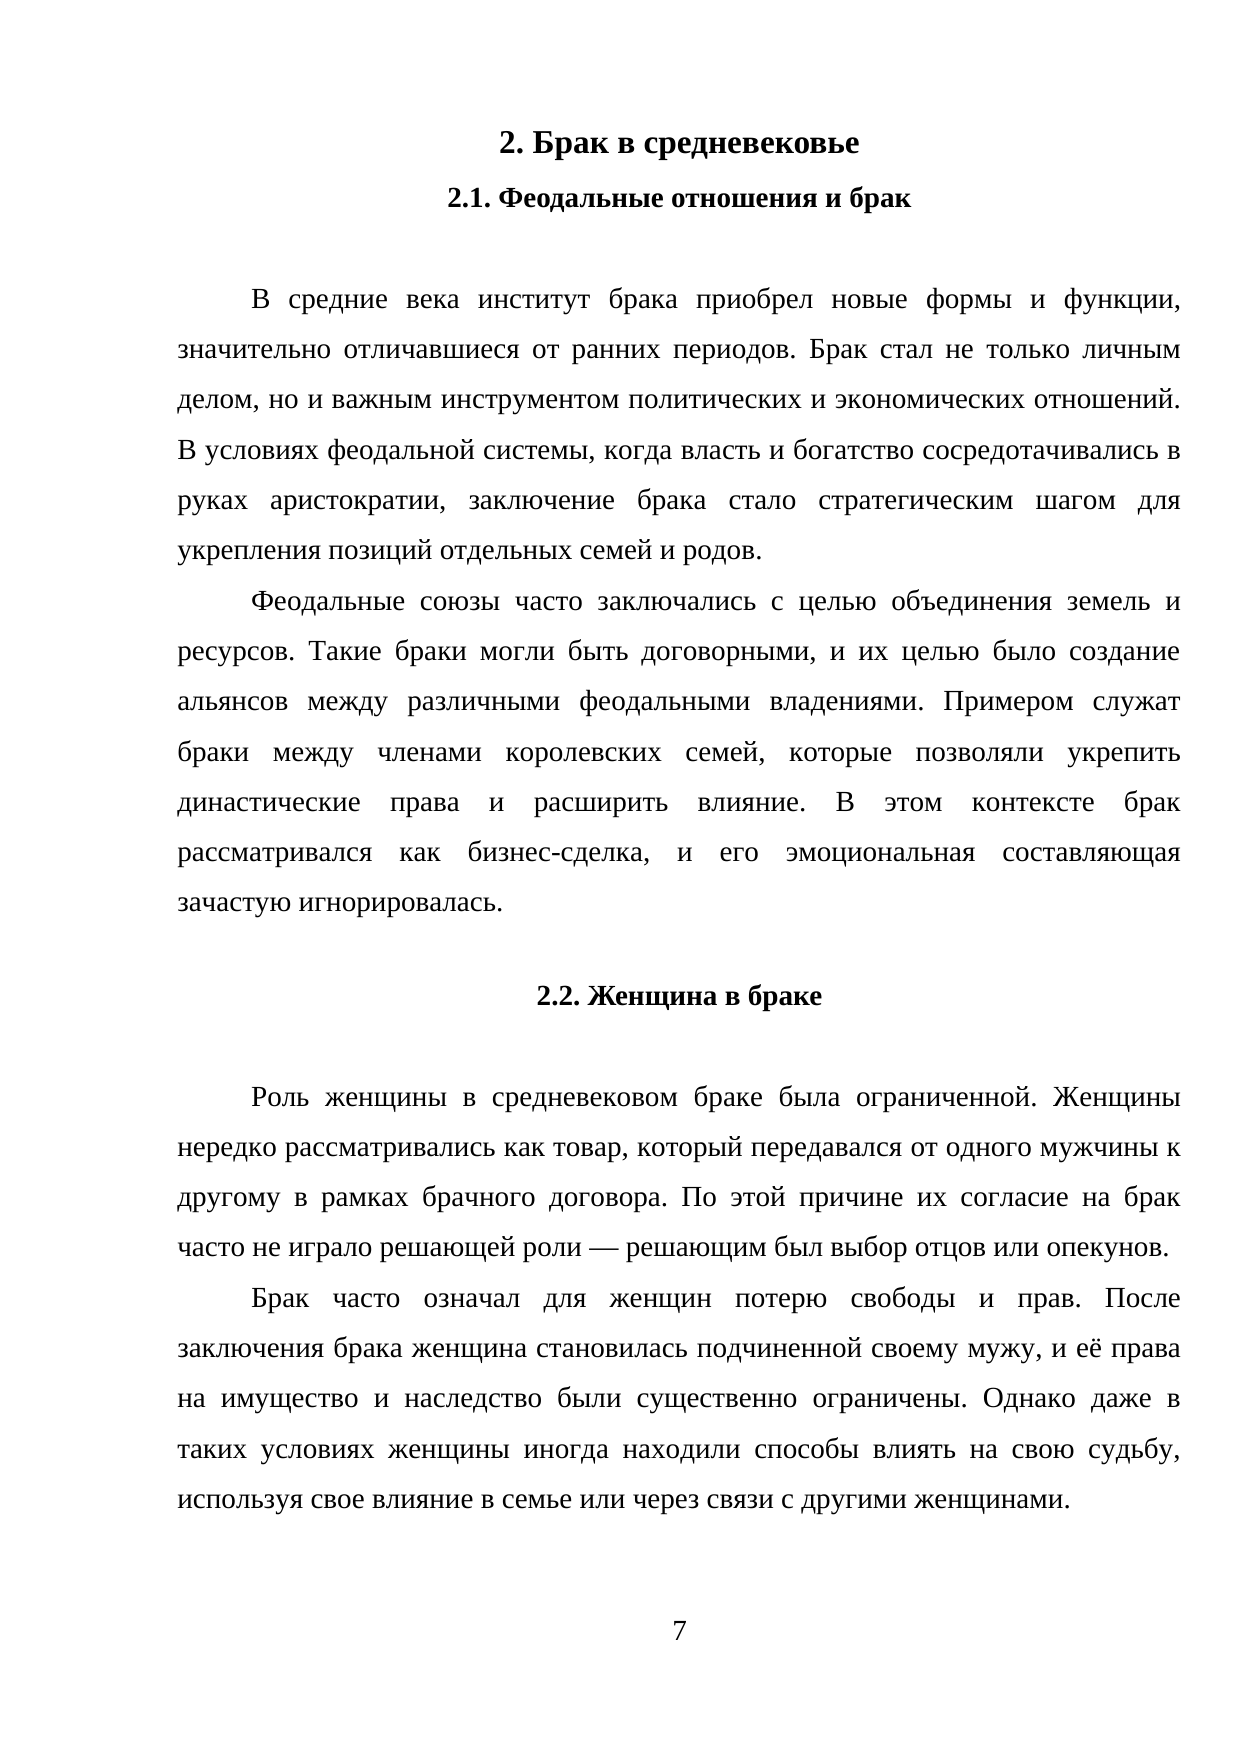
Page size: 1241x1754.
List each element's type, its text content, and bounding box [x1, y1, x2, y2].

subtitle 2.2. Женщина в браке [177, 978, 1182, 1012]
subtitle 2. Брак в средневековье [177, 123, 1182, 161]
text Брак часто означал для женщин потерю свободы и прав. После заключения брака женщина становилась подчиненной своему мужу, и её права на имущество и наследство были существенно ограничены. Однако даже в таких условиях женщины иногда находили способы влиять на свою судьбу, используя свое влияние в семье или через связи с другими женщинами. [177, 1280, 1182, 1515]
text В средние века институт брака приобрел новые формы и функции, значительно отличавшиеся от ранних периодов. Брак стал не только личным делом, но и важным инструментом политических и экономических отношений. В условиях феодальной системы, когда власть и богатство сосредотачивались в руках аристократии, заключение брака стало стратегическим шагом для укрепления позиций отдельных семей и родов. [177, 281, 1182, 566]
text Феодальные союзы часто заключались с целью объединения земель и ресурсов. Такие браки могли быть договорными, и их целью было создание альянсов между различными феодальными владениями. Примером служат браки между членами королевских семей, которые позволяли укрепить династические права и расширить влияние. В этом контексте брак рассматривался как бизнес-сделка, и его эмоциональная составляющая зачастую игнорировалась. [177, 583, 1182, 918]
text Роль женщины в средневековом браке была ограниченной. Женщины нередко рассматривались как товар, который передавался от одного мужчины к другому в рамках брачного договора. По этой причине их согласие на брак часто не играло решающей роли — решающим был выбор отцов или опекунов. [177, 1079, 1182, 1263]
subtitle 2.1. Феодальные отношения и брак [177, 180, 1182, 214]
